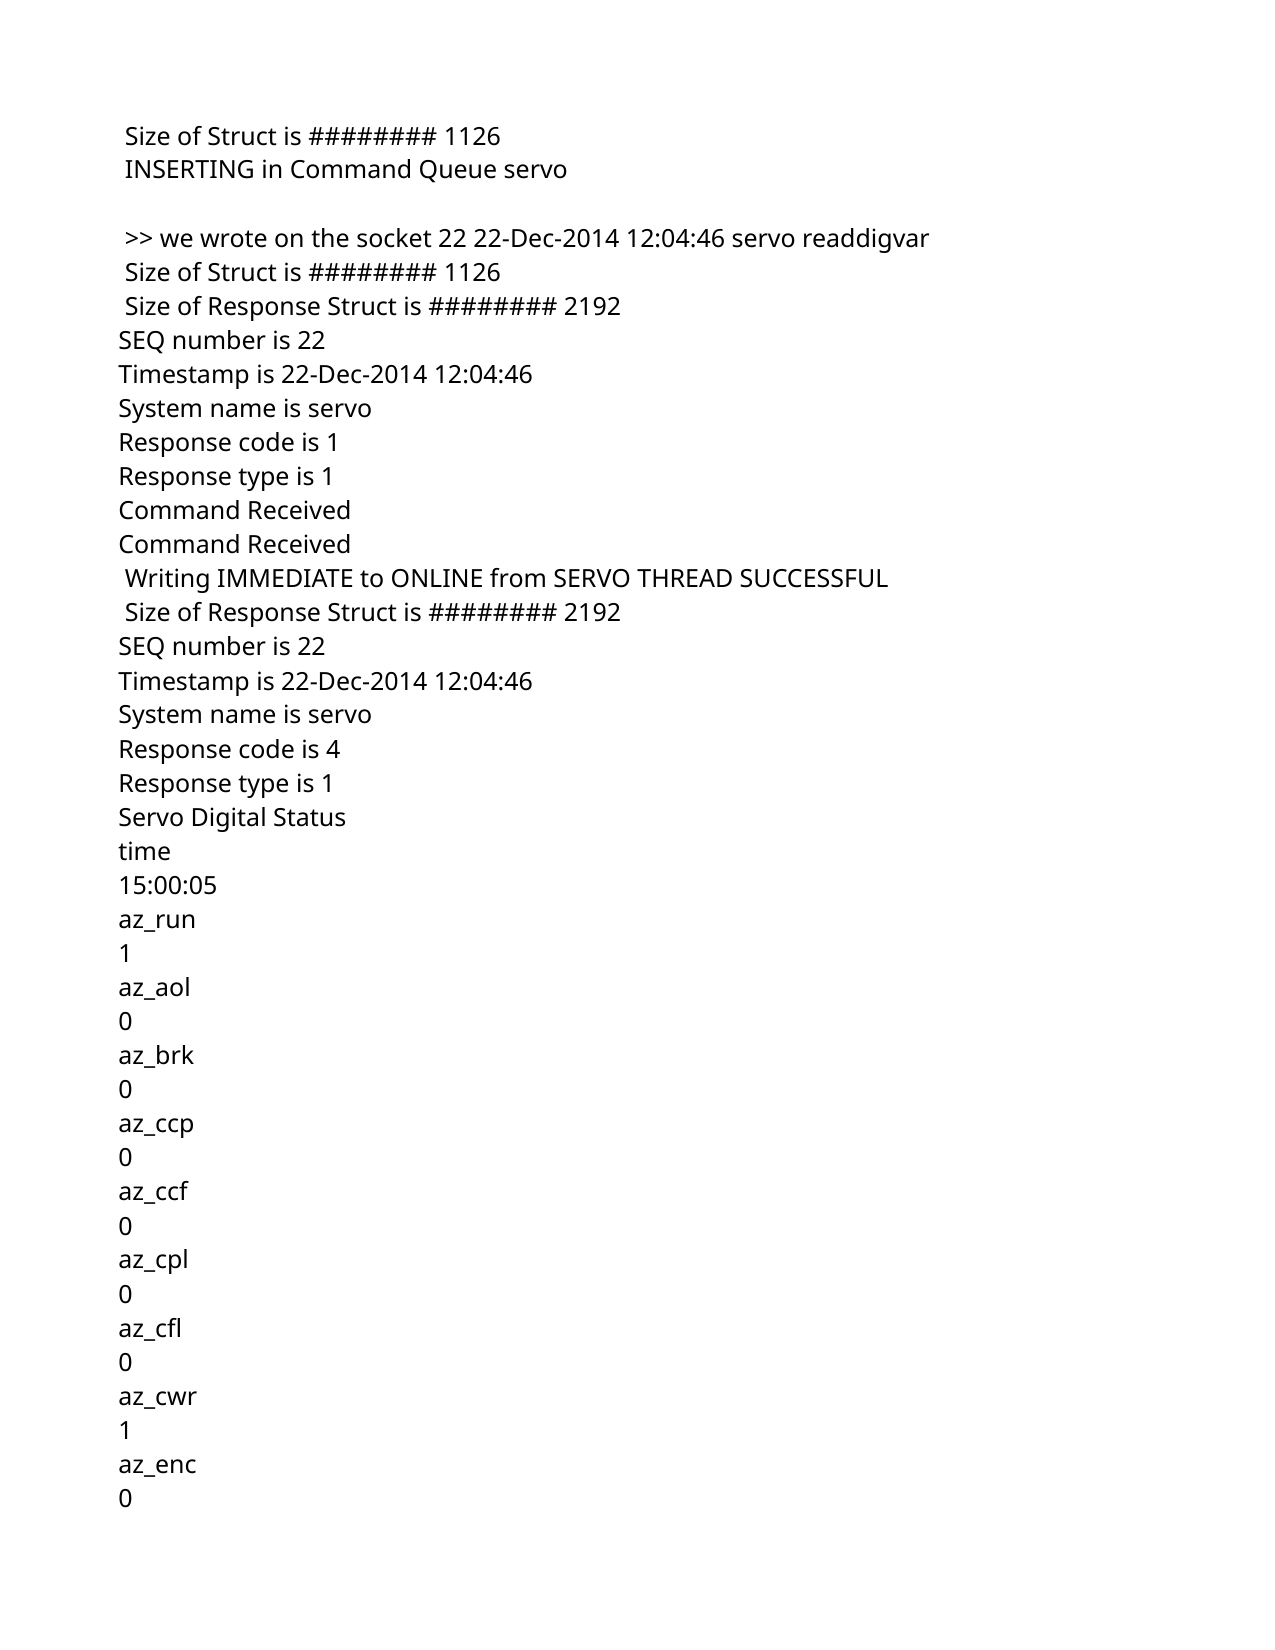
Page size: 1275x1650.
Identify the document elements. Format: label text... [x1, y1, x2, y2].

text az_cwr [118, 1378, 1157, 1412]
text Command Received [118, 493, 1157, 527]
text 15:00:05 [118, 867, 1157, 902]
text Size of Struct is ######## 1126 [118, 254, 1157, 288]
text INSERTING in Command Queue servo [118, 152, 1157, 186]
text 1 [118, 1412, 1157, 1447]
text Response code is 4 [118, 731, 1157, 765]
text 0 [118, 1072, 1157, 1106]
text SEQ number is 22 [118, 322, 1157, 357]
text 0 [118, 1004, 1157, 1038]
text Command Received [118, 527, 1157, 561]
text az_aol [118, 970, 1157, 1004]
text Response type is 1 [118, 459, 1157, 493]
text System name is servo [118, 391, 1157, 425]
text 0 [118, 1344, 1157, 1378]
text az_ccp [118, 1106, 1157, 1140]
text 0 [118, 1481, 1157, 1515]
text az_run [118, 902, 1157, 936]
text SEQ number is 22 [118, 629, 1157, 663]
text >> we wrote on the socket 22 22-Dec-2014 12:04:46 servo readdigvar [118, 220, 1157, 254]
text 1 [118, 936, 1157, 970]
text time [118, 833, 1157, 867]
text System name is servo [118, 697, 1157, 731]
text Writing IMMEDIATE to ONLINE from SERVO THREAD SUCCESSFUL [118, 561, 1157, 595]
text az_enc [118, 1447, 1157, 1481]
text az_ccf [118, 1174, 1157, 1208]
text az_cfl [118, 1310, 1157, 1344]
text Size of Struct is ######## 1126 [118, 118, 1157, 152]
text 0 [118, 1140, 1157, 1174]
text Size of Response Struct is ######## 2192 [118, 288, 1157, 322]
text Response code is 1 [118, 425, 1157, 459]
text Timestamp is 22-Dec-2014 12:04:46 [118, 357, 1157, 391]
text Size of Response Struct is ######## 2192 [118, 595, 1157, 629]
text 0 [118, 1208, 1157, 1242]
text Timestamp is 22-Dec-2014 12:04:46 [118, 663, 1157, 697]
text 0 [118, 1276, 1157, 1310]
text Response type is 1 [118, 765, 1157, 799]
text Servo Digital Status [118, 799, 1157, 833]
text az_cpl [118, 1242, 1157, 1276]
text az_brk [118, 1038, 1157, 1072]
